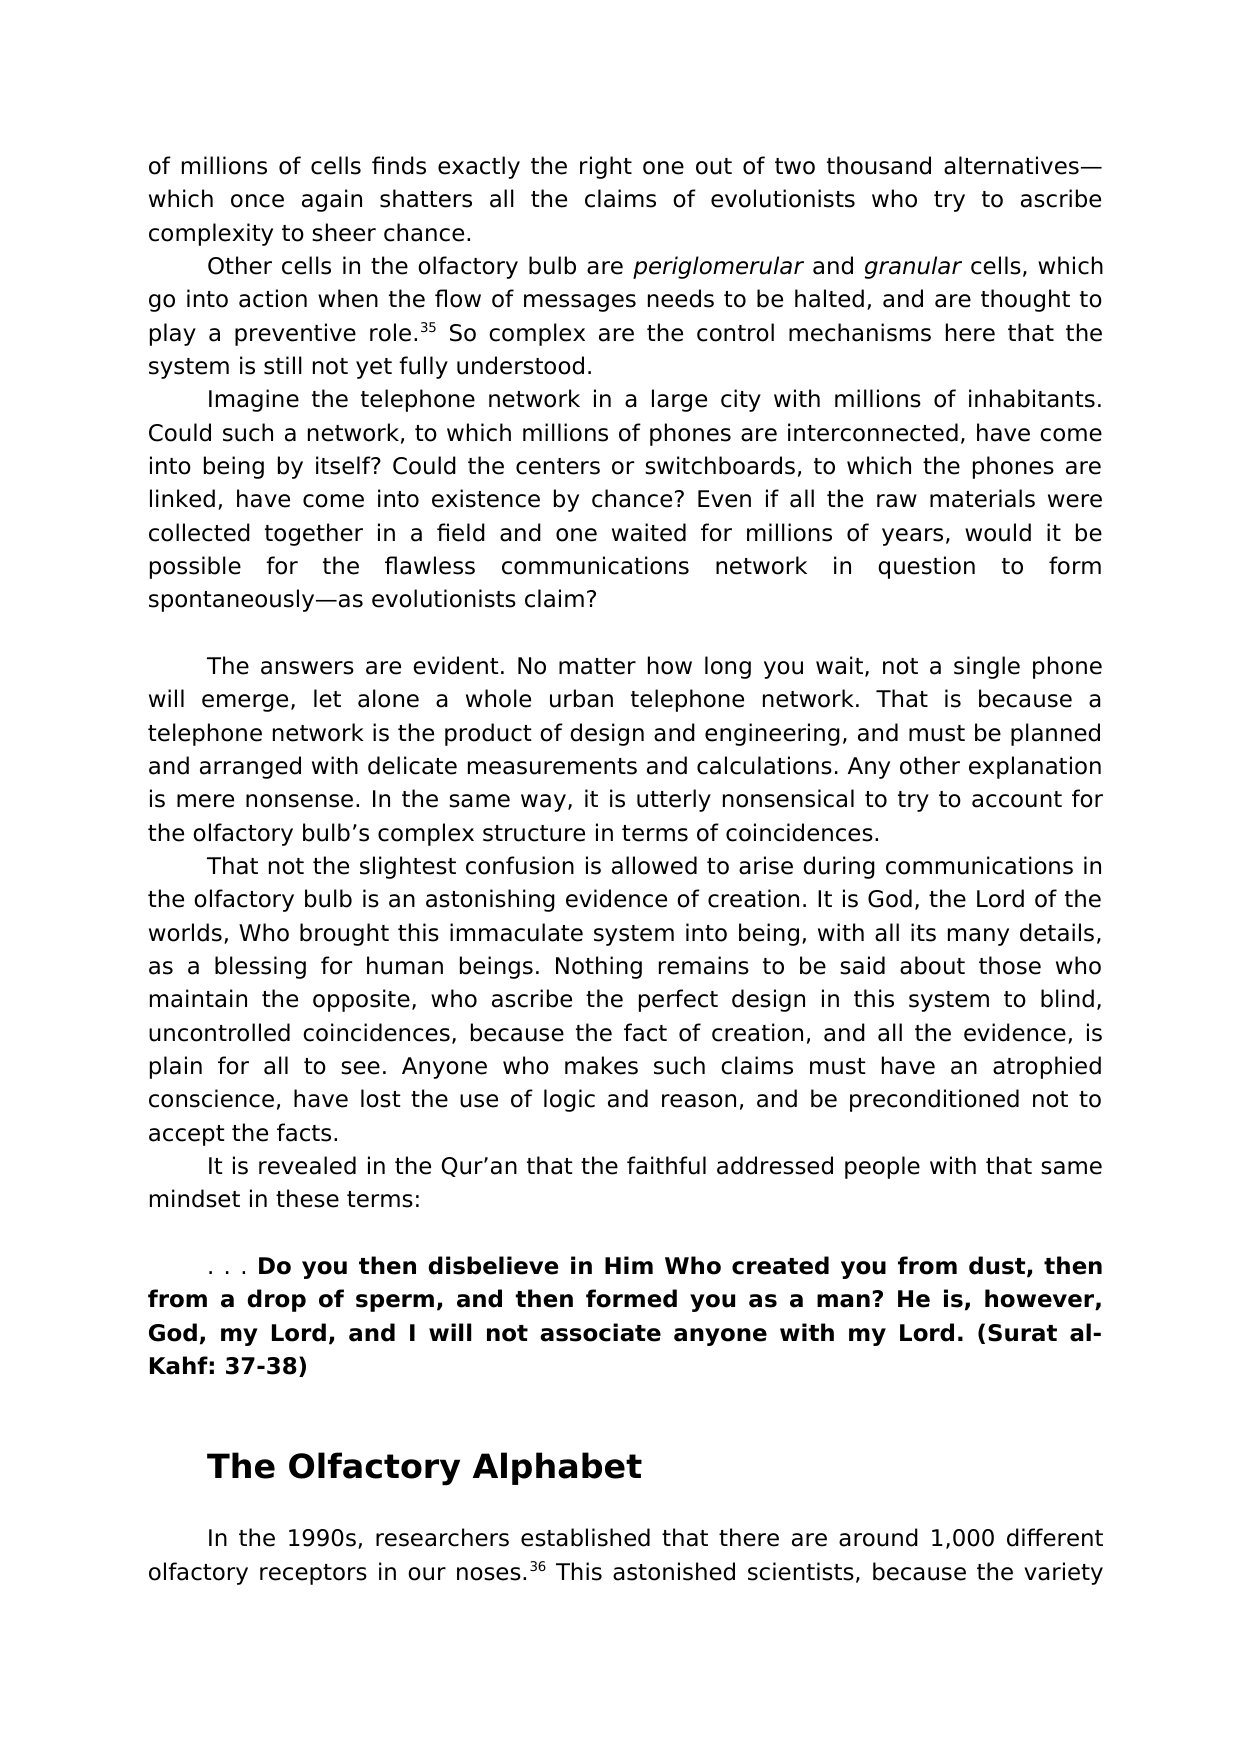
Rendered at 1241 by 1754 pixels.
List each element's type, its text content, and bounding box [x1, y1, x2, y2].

text Imagine the telephone network in a large city with millions of inhabitants. Could such a network, to which millions of phones are interconnected, have come into being by itself? Could the centers or switchboards, to which the phones are linked, have come into existence by chance? Even if all the raw materials were collected together in a field and one waited for millions of years, would it be possible for the flawless communications network in question to form spontaneously—as evolutionists claim? [148, 381, 1104, 614]
text The answers are evident. No matter how long you wait, not a single phone will emerge, let alone a whole urban telephone network. That is because a telephone network is the product of design and engineering, and must be planned and arranged with delicate measurements and calculations. Any other explanation is mere nonsense. In the same way, it is utterly nonsensical to try to account for the olfactory bulb’s complex structure in terms of coincidences. [148, 648, 1104, 848]
text In the 1990s, researchers established that there are around 1,000 different olfactory receptors in our noses. This astonished scientists, because the variety [148, 1520, 1104, 1587]
text Recent research has revealed a great many marvels of design in the olfactory bulb. The connections established by olfactory cells with the communication units in the bulb take place with an enormous order and regularity. The glomerulus to which every scent receptor cell will transmit is predetermined, so that signals from the same kind of receptor meet at a particular glomerulus. Each one of the millions of olfactory cells, from different areas of the olfactory region, come to one of some two thousand glomerules. (Figure 15) The common view of the researchers who discovered this is that data from the different receptors is installed in an exceedingly organized manner. Each one out of millions of cells finds exactly the right one out of two thousand alternatives—which once again shatters all the claims of evolutionists who try to ascribe complexity to sheer chance. [148, 148, 1104, 248]
text That not the slightest confusion is allowed to arise during communications in the olfactory bulb is an astonishing evidence of creation. It is God, the Lord of the worlds, Who brought this immaculate system into being, with all its many details, as a blessing for human beings. Nothing remains to be said about those who maintain the opposite, who ascribe the perfect design in this system to blind, uncontrolled coincidences, because the fact of creation, and all the evidence, is plain for all to see. Anyone who makes such claims must have an atrophied conscience, have lost the use of logic and reason, and be preconditioned not to accept the facts. [148, 848, 1104, 1148]
text . . . Do you then disbelieve in Him Who created you from dust, then from a drop of sperm, and then formed you as a man? He is, however, God, my Lord, and I will not associate anyone with my Lord. (Surat al-Kahf: 37-38) [148, 1248, 1104, 1381]
text It is revealed in the Qur’an that the faithful addressed people with that same mindset in these terms: [148, 1148, 1104, 1214]
text The Olfactory Alphabet [148, 1448, 1104, 1487]
text Other cells in the olfactory bulb are periglomerular and granular cells, which go into action when the flow of messages needs to be halted, and are thought to play a preventive role. So complex are the control mechanisms here that the system is still not yet fully understood. [148, 248, 1104, 381]
